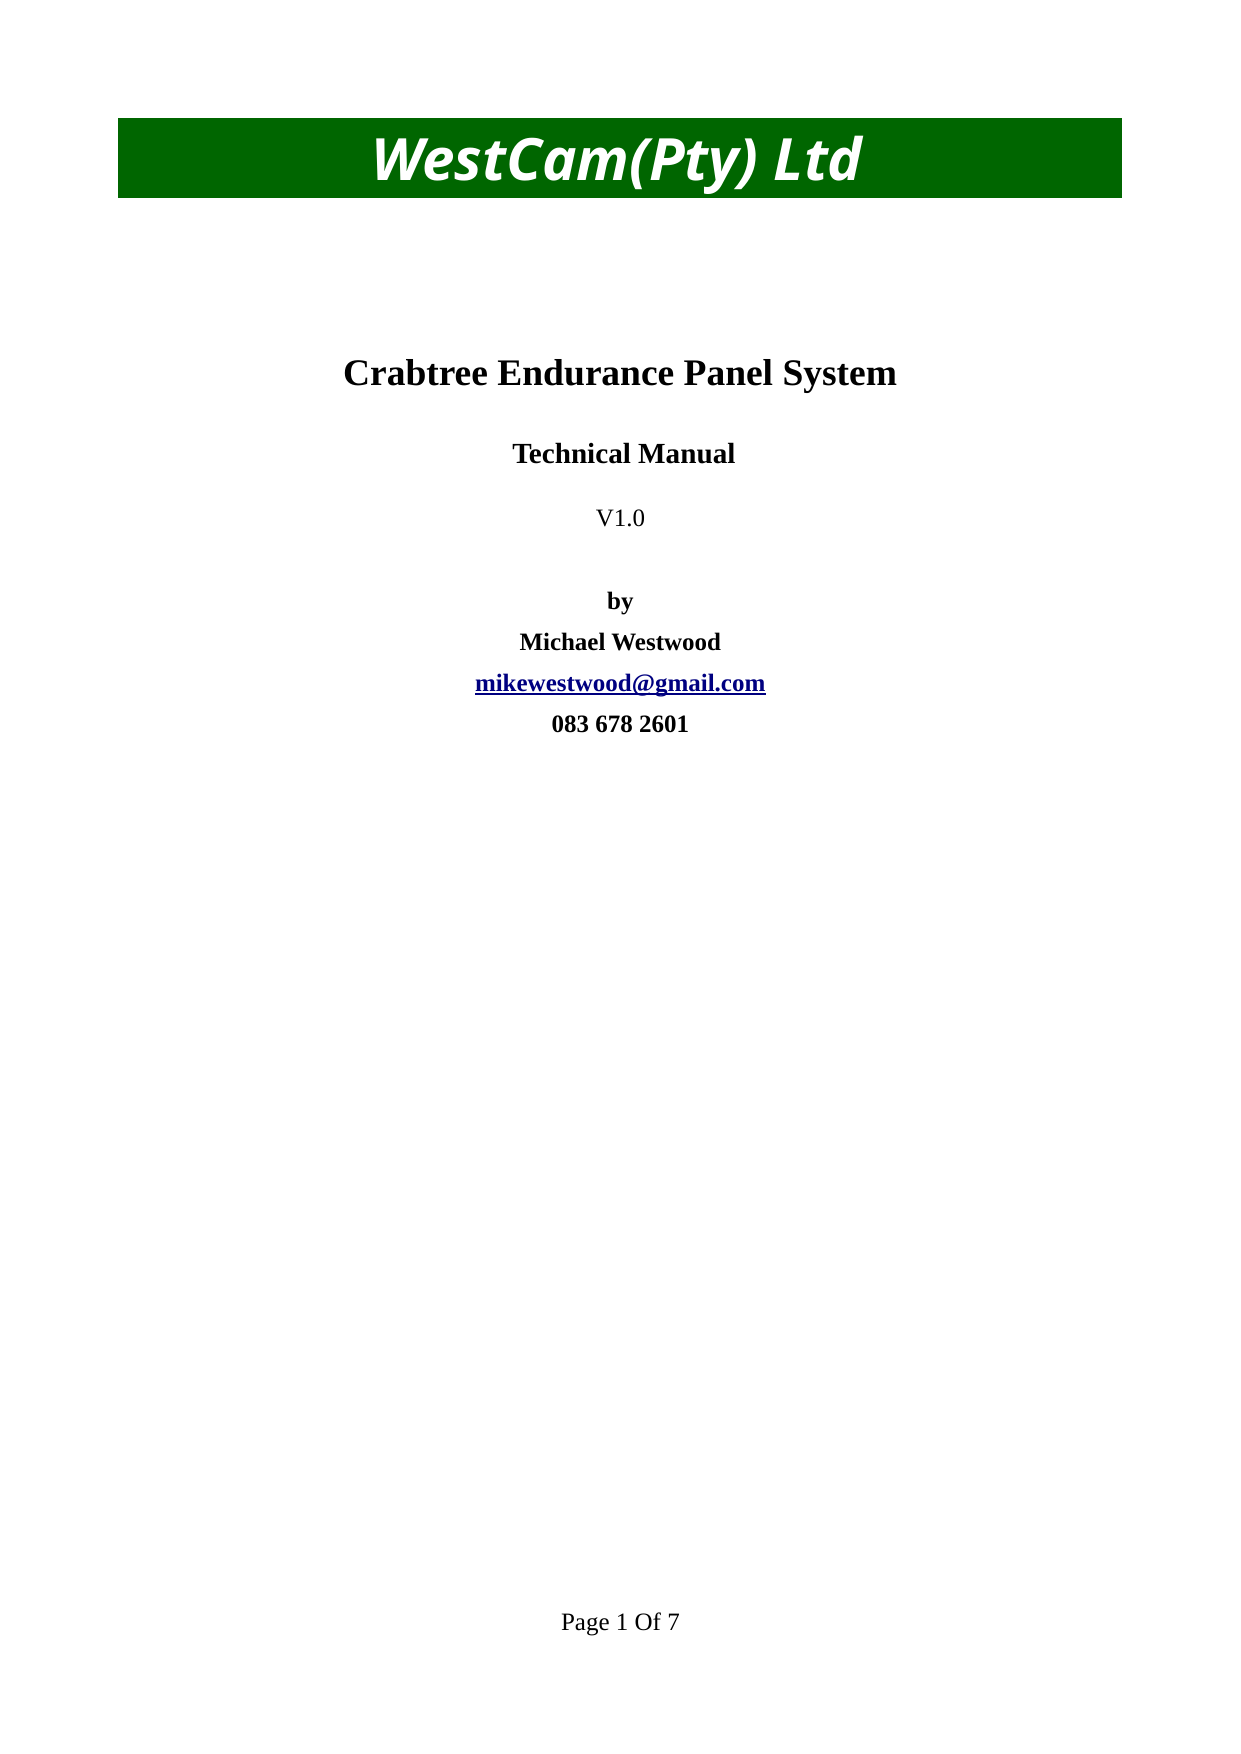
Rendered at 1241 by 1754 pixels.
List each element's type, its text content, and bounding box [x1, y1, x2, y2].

text Technical Manual [118, 436, 1122, 470]
text by [118, 586, 1122, 614]
text 083 678 2601 [118, 709, 1122, 738]
text WestCam(Pty) Ltd [118, 118, 1122, 198]
text mikewestwood@gmail.com [118, 668, 1122, 697]
text Crabtree Endurance Panel System [118, 350, 1122, 393]
text V1.0 [118, 503, 1122, 532]
text Michael Westwood [118, 627, 1122, 656]
